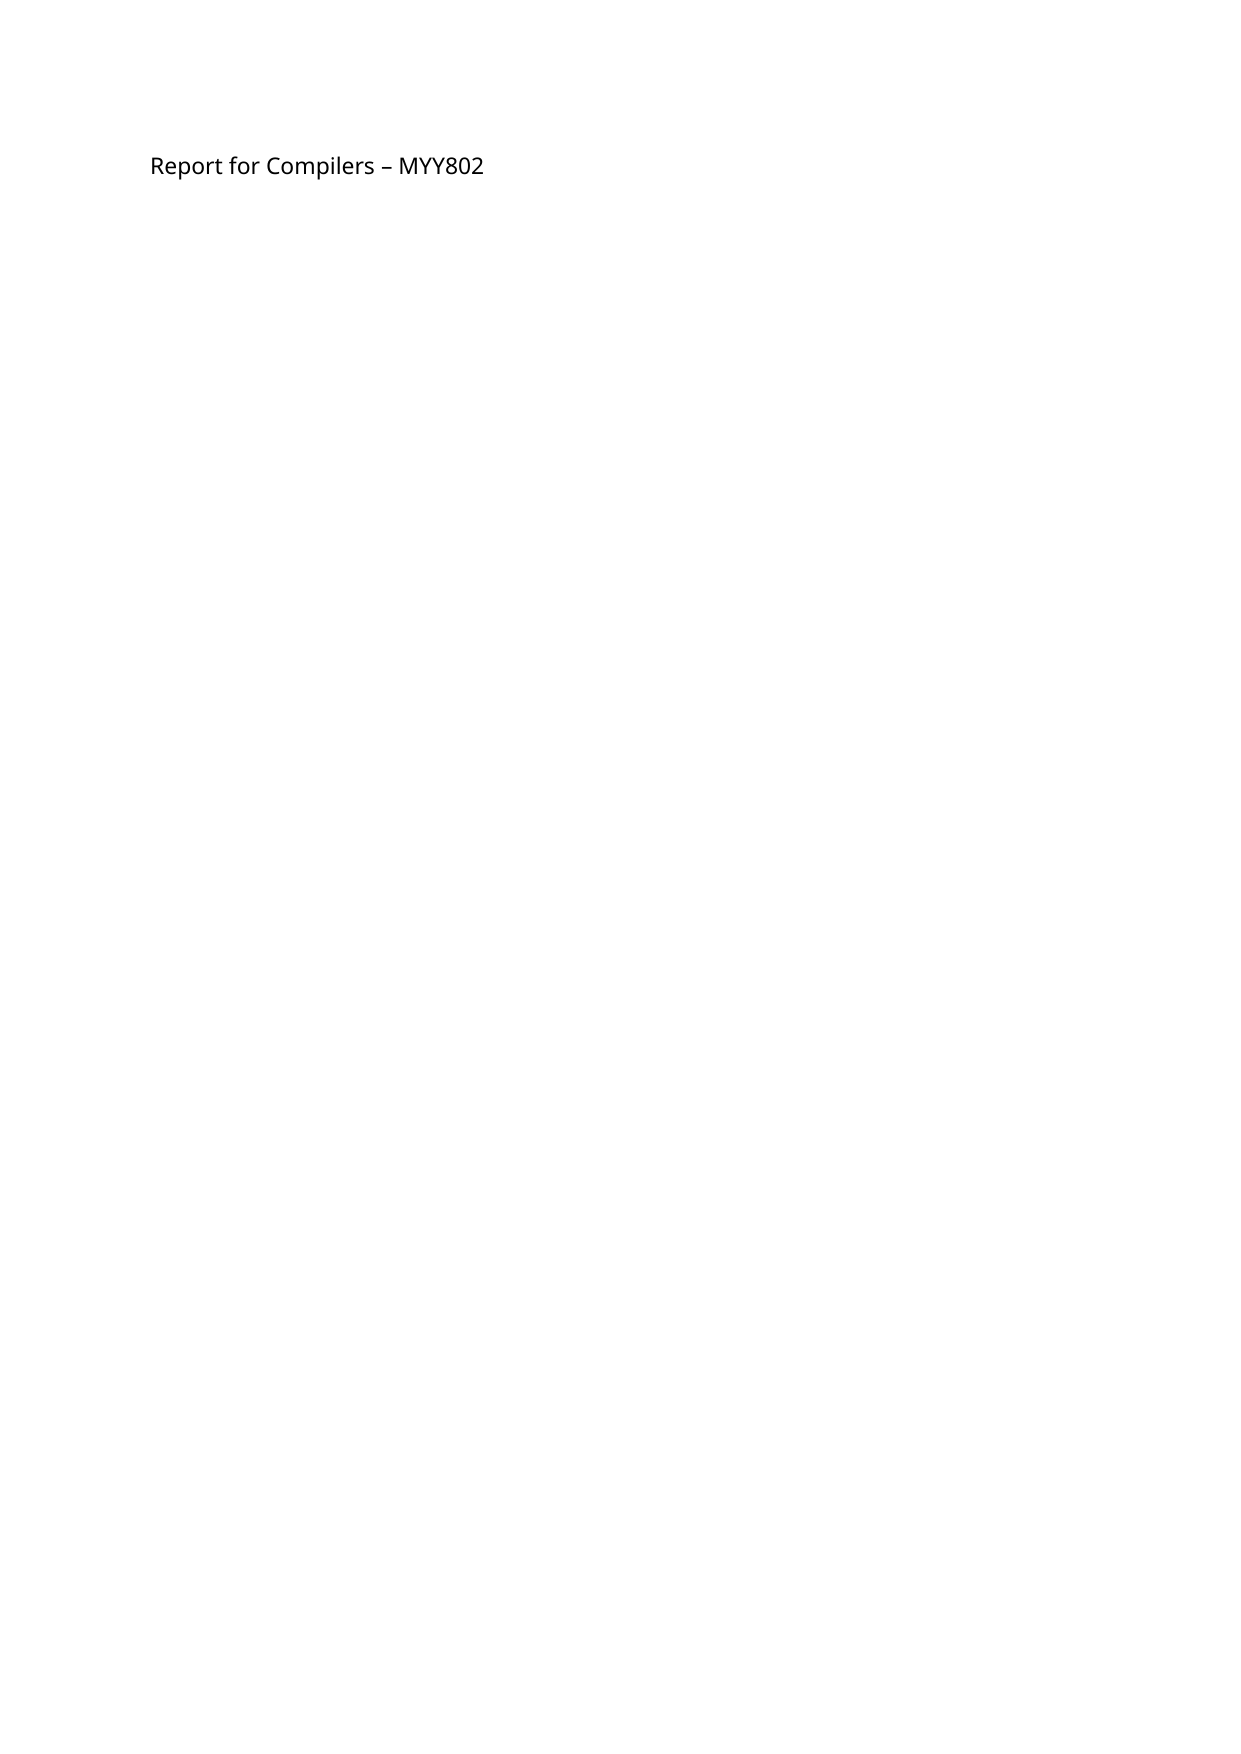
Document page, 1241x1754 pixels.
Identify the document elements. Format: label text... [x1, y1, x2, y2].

text Report for Compilers – MYY802 [150, 150, 1090, 181]
